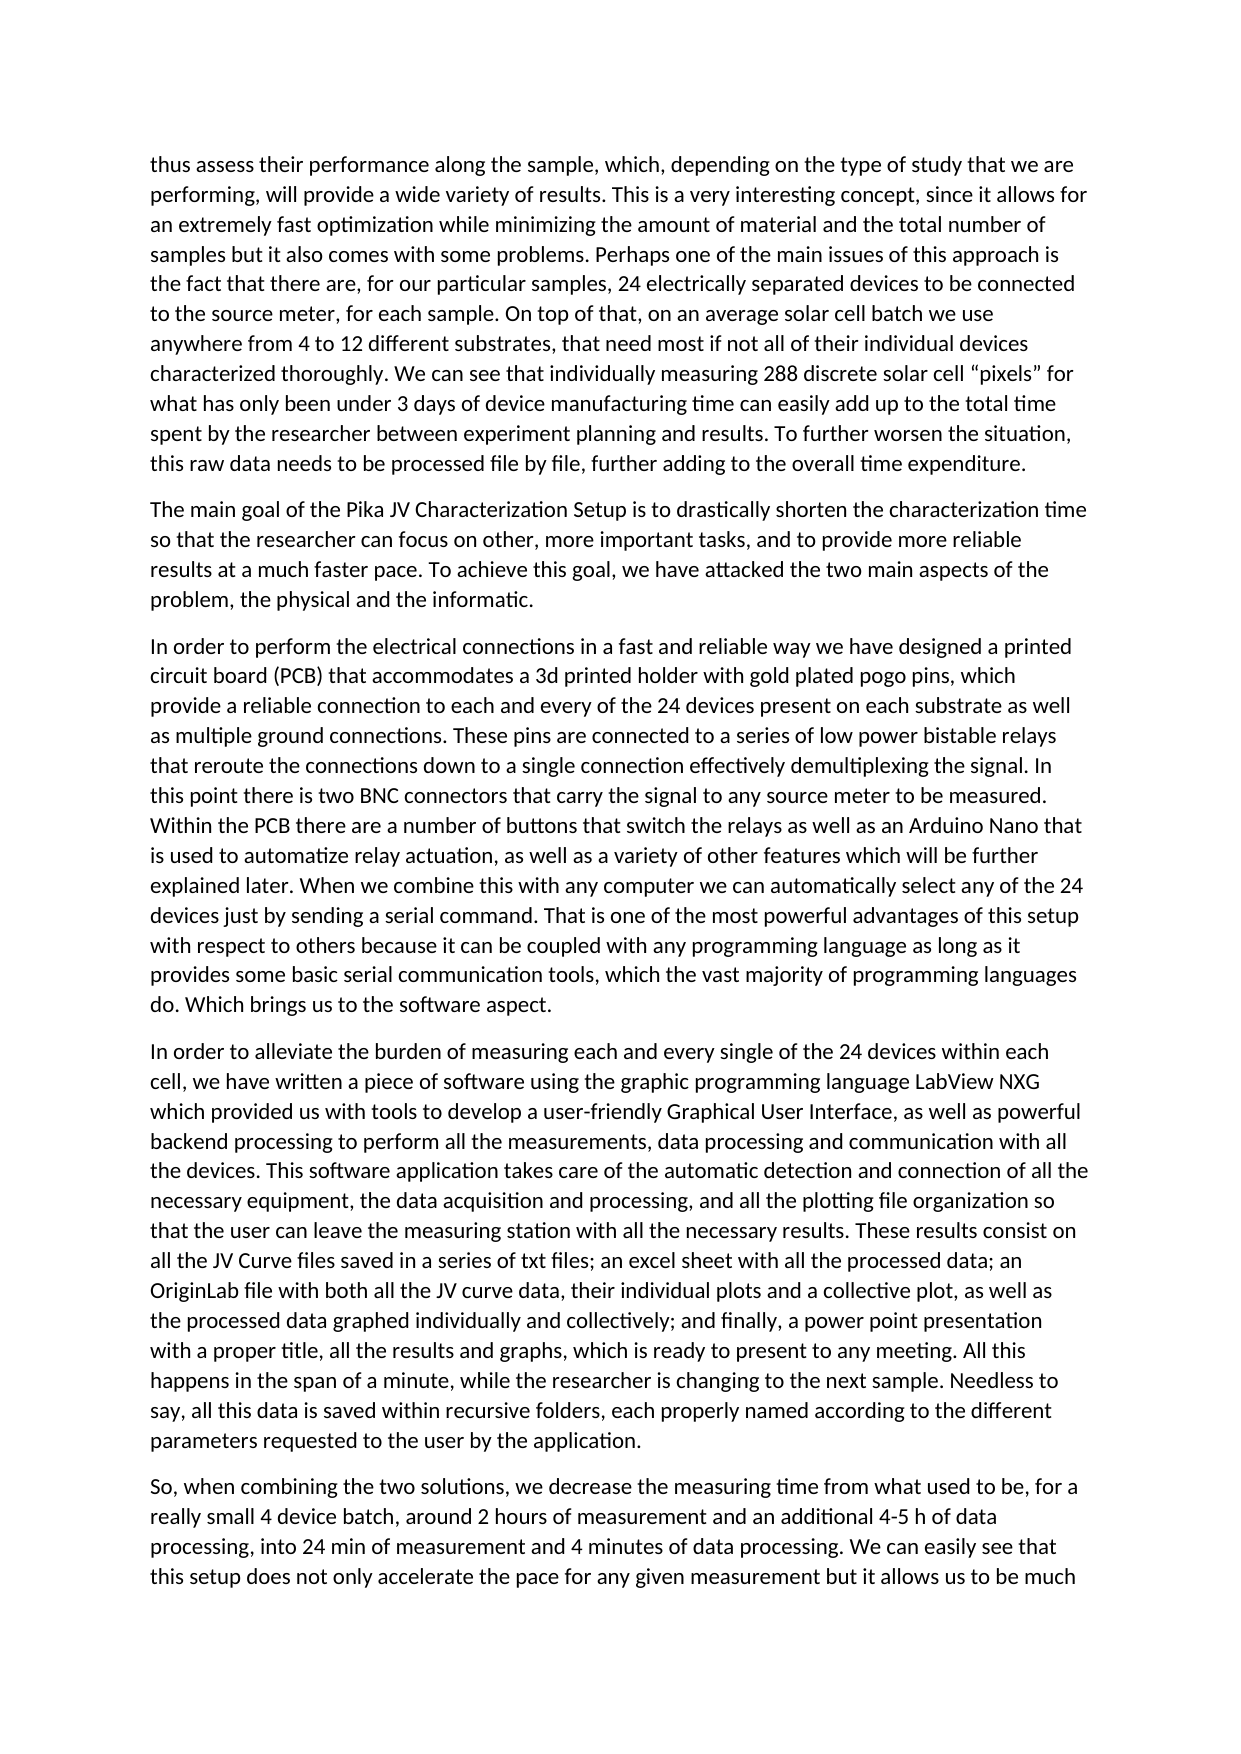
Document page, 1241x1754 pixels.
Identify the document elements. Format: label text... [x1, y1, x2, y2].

text In order to alleviate the burden of measuring each and every single of the 24 devices within each cell, we have written a piece of software using the graphic programming language LabView NXG which provided us with tools to develop a user-friendly Graphical User Interface, as well as powerful backend processing to perform all the measurements, data processing and communication with all the devices. This software application takes care of the automatic detection and connection of all the necessary equipment, the data acquisition and processing, and all the plotting file organization so that the user can leave the measuring station with all the necessary results. These results consist on all the JV Curve files saved in a series of txt files; an excel sheet with all the processed data; an OriginLab file with both all the JV curve data, their individual plots and a collective plot, as well as the processed data graphed individually and collectively; and finally, a power point presentation with a proper title, all the results and graphs, which is ready to present to any meeting. All this happens in the span of a minute, while the researcher is changing to the next sample. Needless to say, all this data is saved within recursive folders, each properly named according to the different parameters requested to the user by the application. [150, 1037, 1090, 1454]
text thus assess their performance along the sample, which, depending on the type of study that we are performing, will provide a wide variety of results. This is a very interesting concept, since it allows for an extremely fast optimization while minimizing the amount of material and the total number of samples but it also comes with some problems. Perhaps one of the main issues of this approach is the fact that there are, for our particular samples, 24 electrically separated devices to be connected to the source meter, for each sample. On top of that, on an average solar cell batch we use anywhere from 4 to 12 different substrates, that need most if not all of their individual devices characterized thoroughly. We can see that individually measuring 288 discrete solar cell “pixels” for what has only been under 3 days of device manufacturing time can easily add up to the total time spent by the researcher between experiment planning and results. To further worsen the situation, this raw data needs to be processed file by file, further adding to the overall time expenditure. [150, 150, 1090, 477]
text The main goal of the Pika JV Characterization Setup is to drastically shorten the characterization time so that the researcher can focus on other, more important tasks, and to provide more reliable results at a much faster pace. To achieve this goal, we have attacked the two main aspects of the problem, the physical and the informatic. [150, 496, 1090, 613]
text In order to perform the electrical connections in a fast and reliable way we have designed a printed circuit board (PCB) that accommodates a 3d printed holder with gold plated pogo pins, which provide a reliable connection to each and every of the 24 devices present on each substrate as well as multiple ground connections. These pins are connected to a series of low power bistable relays that reroute the connections down to a single connection effectively demultiplexing the signal. In this point there is two BNC connectors that carry the signal to any source meter to be measured. Within the PCB there are a number of buttons that switch the relays as well as an Arduino Nano that is used to automatize relay actuation, as well as a variety of other features which will be further explained later. When we combine this with any computer we can automatically select any of the 24 devices just by sending a serial command. That is one of the most powerful advantages of this setup with respect to others because it can be coupled with any programming language as long as it provides some basic serial communication tools, which the vast majority of programming languages do. Which brings us to the software aspect. [150, 632, 1090, 1018]
text So, when combining the two solutions, we decrease the measuring time from what used to be, for a really small 4 device batch, around 2 hours of measurement and an additional 4-5 h of data processing, into 24 min of measurement and 4 minutes of data processing. We can easily see that this setup does not only accelerate the pace for any given measurement but it allows us to be much [150, 1472, 1090, 1590]
